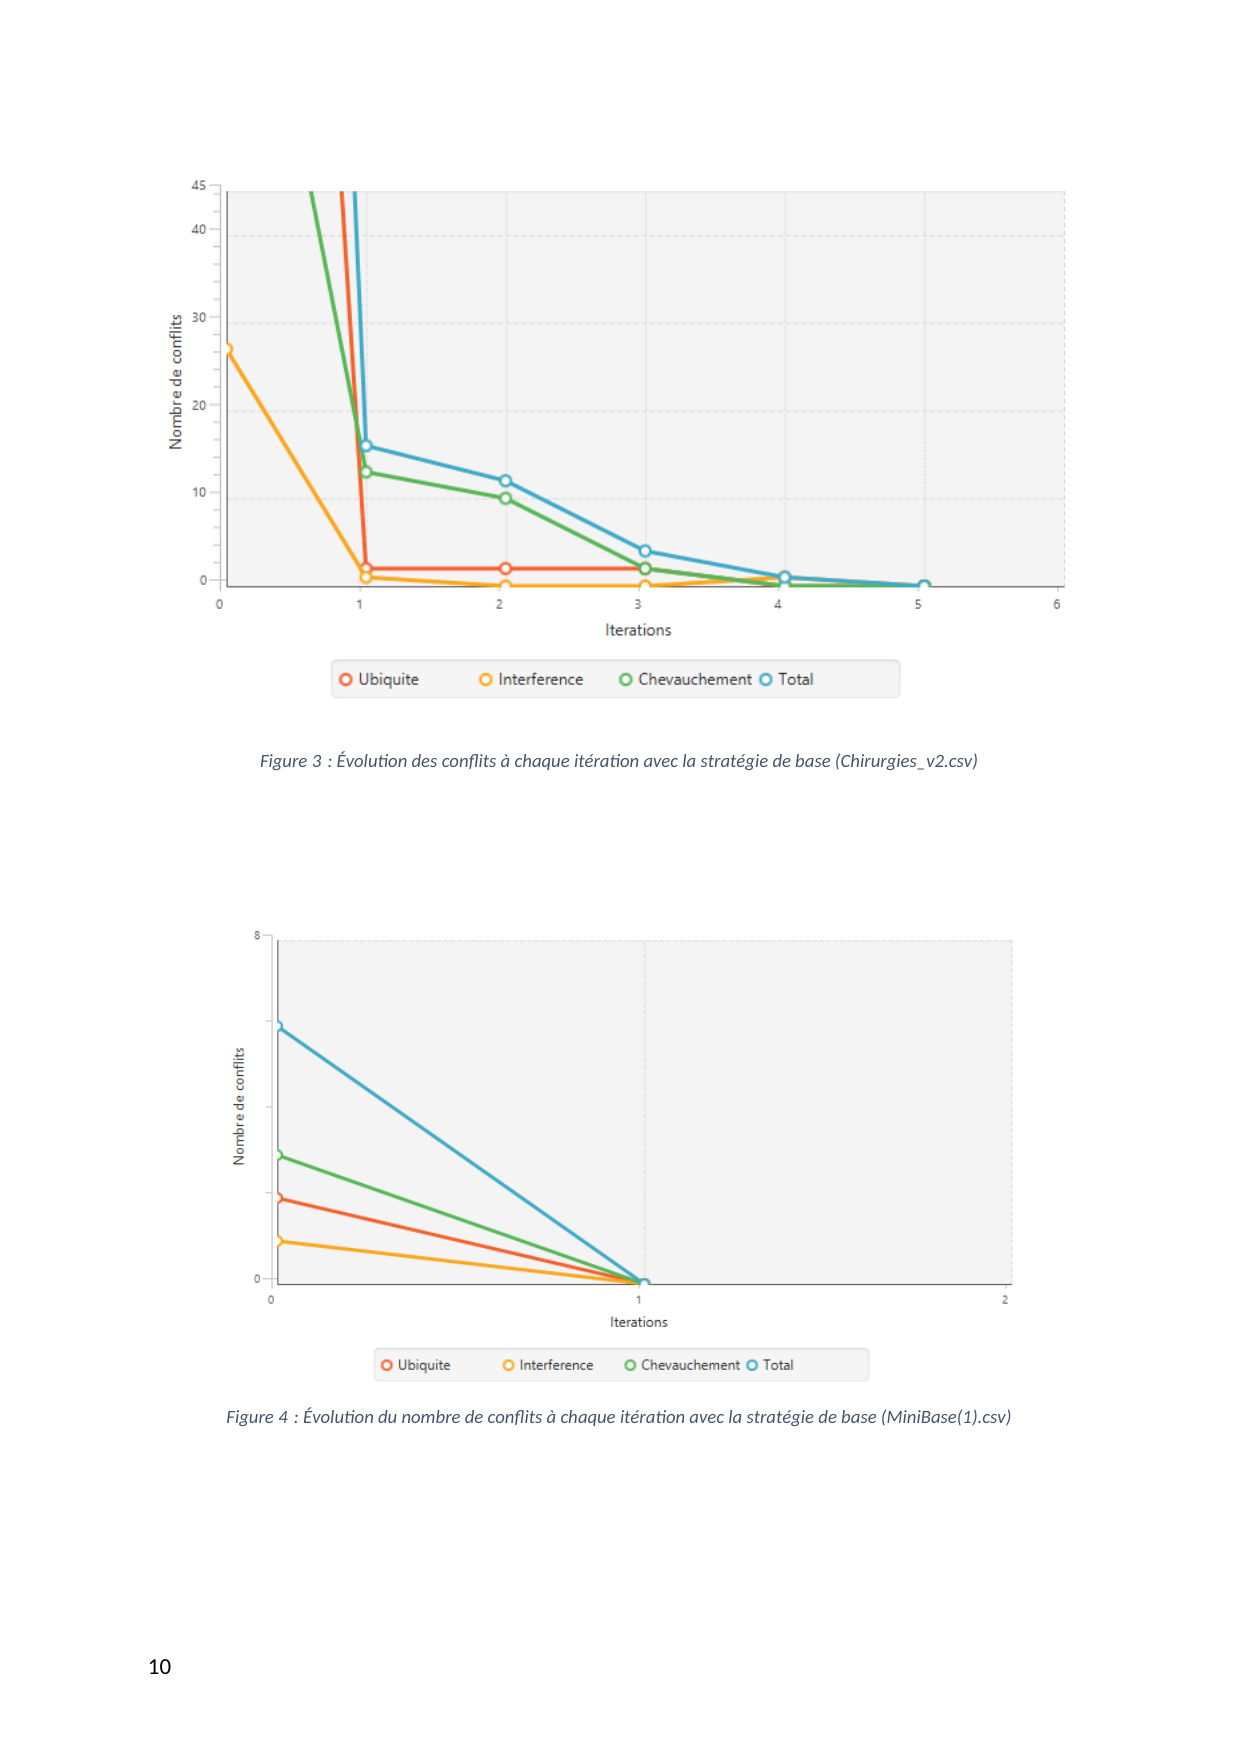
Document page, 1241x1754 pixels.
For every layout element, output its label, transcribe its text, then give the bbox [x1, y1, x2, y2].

picture [225, 923, 1016, 1385]
text Figure 4 : Évolution des conflits à chaque itération avec la stratégie de base (Chirurgies_v2.csv) [148, 749, 1093, 772]
picture [168, 174, 1072, 701]
text Figure 5 : Évolution du nombre de conflits à chaque itération avec la stratégie de base (MiniBase(1).csv) [148, 1405, 1093, 1428]
